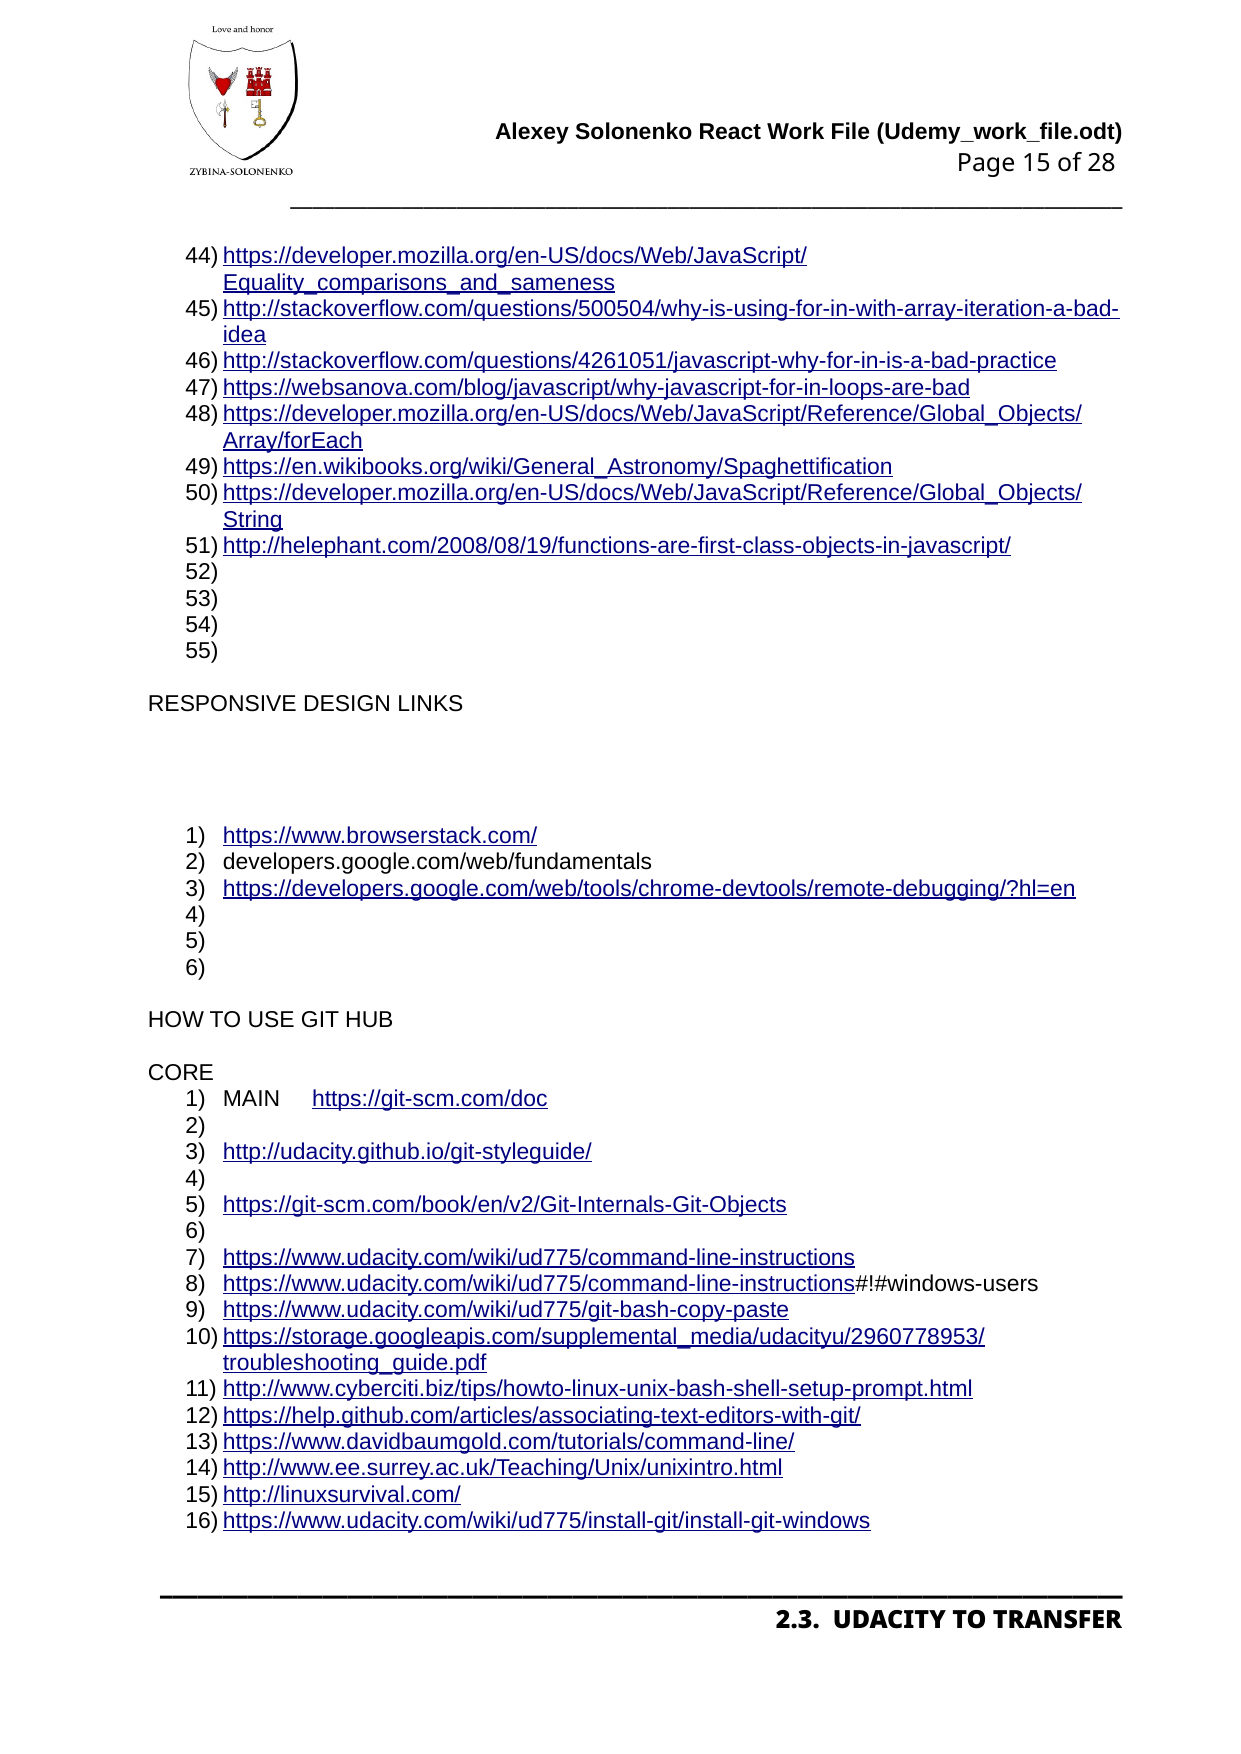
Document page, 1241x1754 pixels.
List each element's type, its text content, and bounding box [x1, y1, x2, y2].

list https://en.wikibooks.org/wiki/General_Astronomy/Spaghettification [185, 453, 1122, 479]
list https://help.github.com/articles/associating-text-editors-with-git/ [185, 1402, 1122, 1428]
list https://developer.mozilla.org/en-US/docs/Web/JavaScript/Reference/Global_Objects/Array/forEach [185, 400, 1122, 453]
text CORE [148, 1059, 1122, 1085]
list https://www.udacity.com/wiki/ud775/command-line-instructions#!#windows-users [185, 1270, 1122, 1296]
list http://www.cyberciti.biz/tips/howto-linux-unix-bash-shell-setup-prompt.html [185, 1375, 1122, 1402]
list https://www.davidbaumgold.com/tutorials/command-line/ [185, 1428, 1122, 1454]
list https://developer.mozilla.org/en-US/docs/Web/JavaScript/Reference/Global_Objects/String [185, 479, 1122, 532]
list http://www.ee.surrey.ac.uk/Teaching/Unix/unixintro.html [185, 1454, 1122, 1481]
list https://developers.google.com/web/tools/chrome-devtools/remote-debugging/?hl=en [185, 874, 1122, 901]
list http://helephant.com/2008/08/19/functions-are-first-class-objects-in-javascript/ [185, 532, 1122, 558]
list https://www.udacity.com/wiki/ud775/command-line-instructions [185, 1243, 1122, 1270]
text RESPONSIVE DESIGN LINKS [148, 690, 1122, 716]
list MAIN https://git-scm.com/doc [185, 1085, 1122, 1112]
list developers.google.com/web/fundamentals [185, 848, 1122, 874]
list https://websanova.com/blog/javascript/why-javascript-for-in-loops-are-bad [185, 374, 1122, 400]
list http://udacity.github.io/git-styleguide/ [185, 1138, 1122, 1164]
list https://storage.googleapis.com/supplemental_media/udacityu/2960778953/troubleshooting_guide.pdf [185, 1323, 1122, 1375]
list https://www.browserstack.com/ [185, 822, 1122, 848]
list https://developer.mozilla.org/en-US/docs/Web/JavaScript/Equality_comparisons_and_sameness [185, 242, 1122, 295]
list http://linuxsurvival.com/ [185, 1481, 1122, 1507]
list http://stackoverflow.com/questions/4261051/javascript-why-for-in-is-a-bad-practice [185, 347, 1122, 374]
list https://www.udacity.com/wiki/ud775/install-git/install-git-windows [185, 1507, 1122, 1533]
picture [185, 22, 303, 186]
list https://www.udacity.com/wiki/ud775/git-bash-copy-paste [185, 1296, 1122, 1323]
text HOW TO USE GIT HUB [148, 1006, 1122, 1033]
list https://git-scm.com/book/en/v2/Git-Internals-Git-Objects [185, 1191, 1122, 1217]
list http://stackoverflow.com/questions/500504/why-is-using-for-in-with-array-iteration-a-bad-idea [185, 295, 1122, 347]
